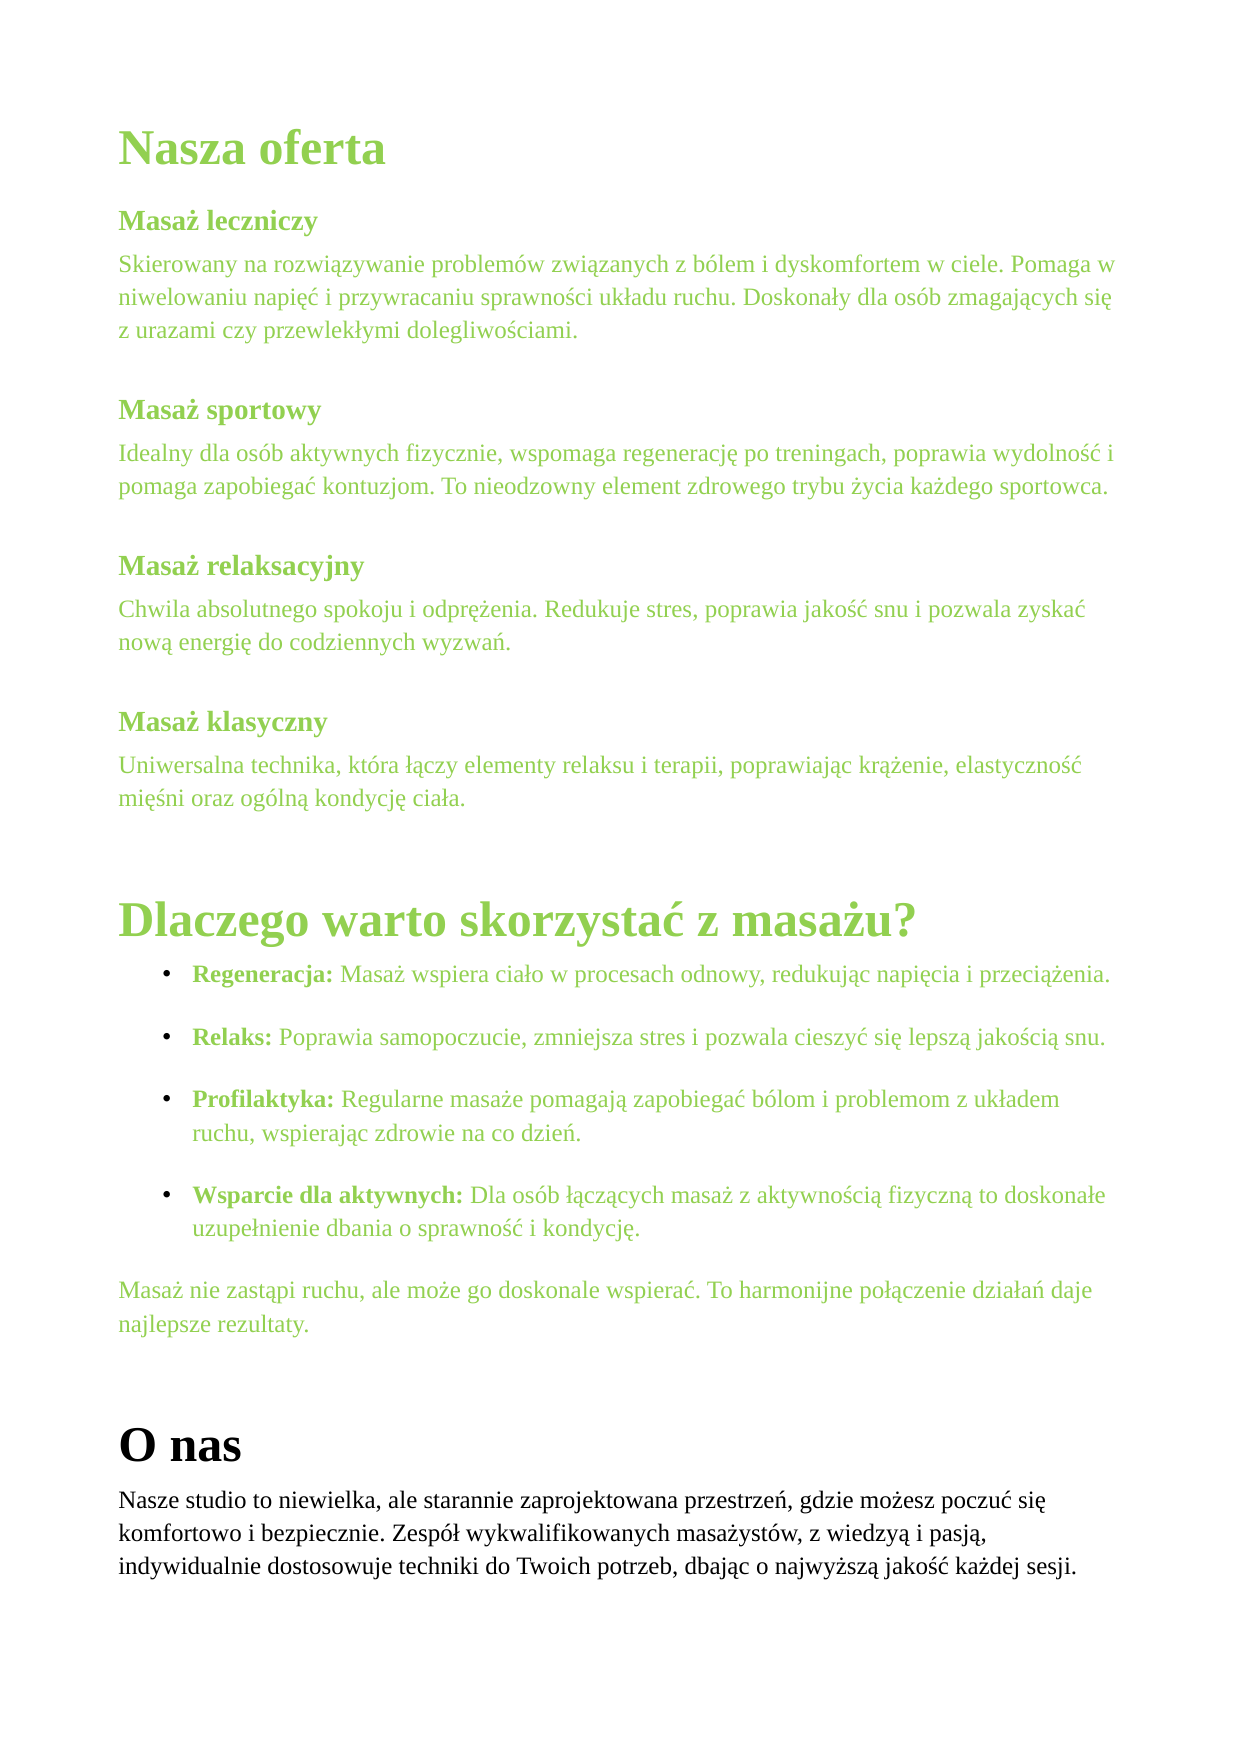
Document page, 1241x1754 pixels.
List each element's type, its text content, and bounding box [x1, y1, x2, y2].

text Masaż nie zastąpi ruchu, ale może go doskonale wspierać. To harmonijne połączenie działań daje najlepsze rezultaty. [118, 1276, 1122, 1337]
list Relaks: Poprawia samopoczucie, zmniejsza stres i pozwala cieszyć się lepszą jakością snu. [162, 1022, 1122, 1051]
text Nasze studio to niewielka, ale starannie zaprojektowana przestrzeń, gdzie możesz poczuć się komfortowo i bezpiecznie. Zespół wykwalifikowanych masażystów, z wiedzyą i pasją, indywidualnie dostosowuje techniki do Twoich potrzeb, dbając o najwyższą jakość każdej sesji. [118, 1485, 1122, 1580]
list Wsparcie dla aktywnych: Dla osób łączących masaż z aktywnością fizyczną to doskonałe uzupełnienie dbania o sprawność i kondycję. [162, 1180, 1122, 1242]
text Idealny dla osób aktywnych fizycznie, wspomaga regenerację po treningach, poprawia wydolność i pomaga zapobiegać kontuzjom. To nieodzowny element zdrowego trybu życia każdego sportowca. [118, 438, 1122, 500]
subtitle Masaż sportowy [118, 392, 1122, 425]
subtitle Masaż leczniczy [118, 203, 1122, 236]
subtitle Masaż relaksacyjny [118, 548, 1122, 582]
list Profilaktyka: Regularne masaże pomagają zapobiegać bólom i problemom z układem ruchu, wspierając zdrowie na co dzień. [162, 1084, 1122, 1146]
list Regeneracja: Masaż wspiera ciało w procesach odnowy, redukując napięcia i przeciążenia. [162, 959, 1122, 988]
text Uniwersalna technika, która łączy elementy relaksu i terapii, poprawiając krążenie, elastyczność mięśni oraz ogólną kondycję ciała. [118, 750, 1122, 812]
subtitle Masaż klasyczny [118, 704, 1122, 738]
text Chwila absolutnego spokoju i odprężenia. Redukuje stres, poprawia jakość snu i pozwala zyskać nową energię do codziennych wyzwań. [118, 594, 1122, 656]
subtitle Dlaczego warto skorzystać z masażu? [118, 889, 1122, 947]
subtitle O nas [118, 1415, 1122, 1472]
text Skierowany na rozwiązywanie problemów związanych z bólem i dyskomfortem w ciele. Pomaga w niwelowaniu napięć i przywracaniu sprawności układu ruchu. Doskonały dla osób zmagających się z urazami czy przewlekłymi dolegliwościami. [118, 249, 1122, 343]
subtitle Nasza oferta [118, 118, 1122, 176]
